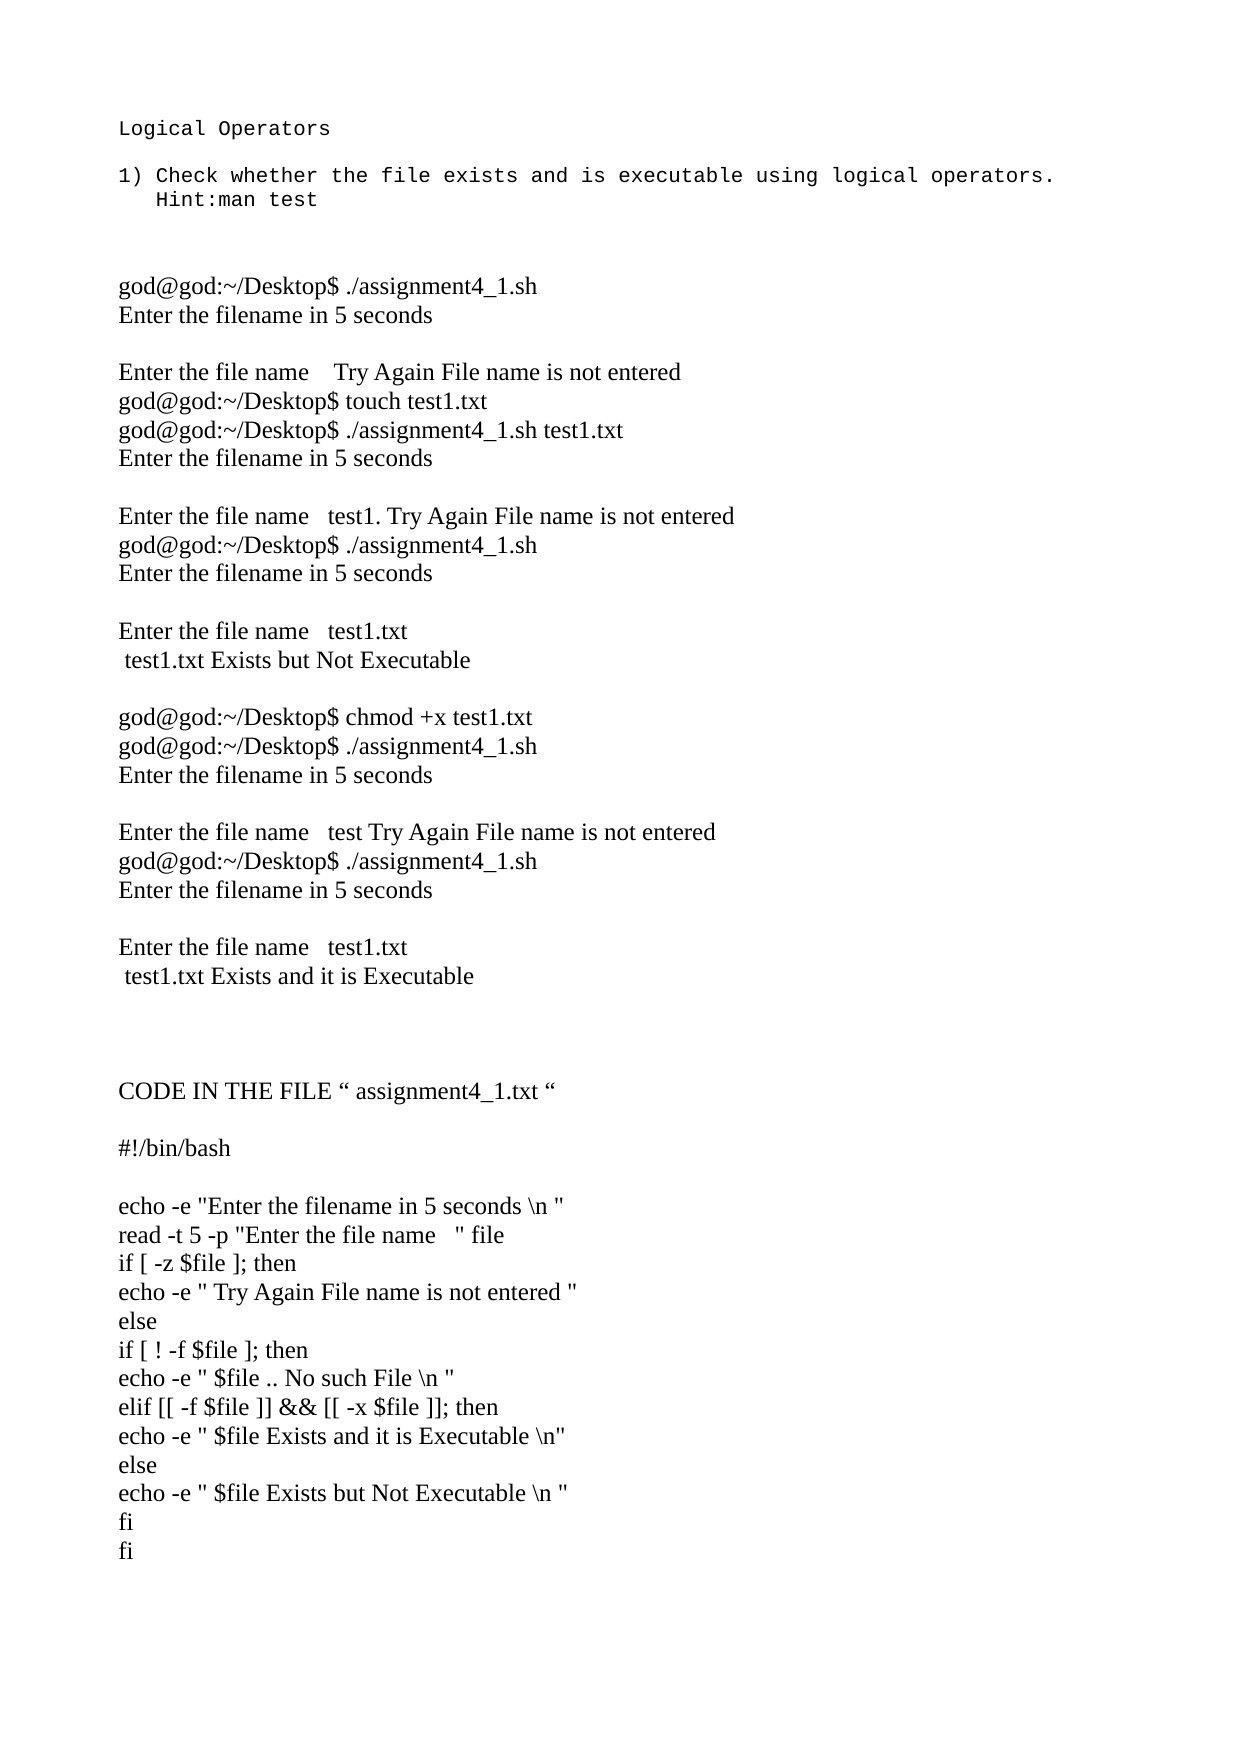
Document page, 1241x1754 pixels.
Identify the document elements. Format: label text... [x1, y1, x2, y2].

text fi [118, 1536, 1122, 1565]
text echo -e " Try Again File name is not entered " [118, 1277, 1122, 1306]
text else [118, 1306, 1122, 1335]
text Enter the filename in 5 seconds [118, 300, 1122, 328]
text read -t 5 -p "Enter the file name " file [118, 1220, 1122, 1248]
text Hint:man test [118, 189, 1122, 213]
text Enter the filename in 5 seconds [118, 443, 1122, 472]
text 1) Check whether the file exists and is executable using logical operators. [118, 165, 1122, 189]
text test1.txt Exists and it is Executable [118, 961, 1122, 990]
text echo -e " $file Exists and it is Executable \n" [118, 1421, 1122, 1450]
text god@god:~/Desktop$ touch test1.txt [118, 386, 1122, 415]
text Enter the filename in 5 seconds [118, 558, 1122, 587]
text god@god:~/Desktop$ ./assignment4_1.sh [118, 271, 1122, 300]
text god@god:~/Desktop$ ./assignment4_1.sh test1.txt [118, 415, 1122, 443]
text fi [118, 1507, 1122, 1536]
text test1.txt Exists but Not Executable [118, 645, 1122, 673]
text elif [[ -f $file ]] && [[ -x $file ]]; then [118, 1392, 1122, 1421]
text echo -e " $file .. No such File \n " [118, 1363, 1122, 1392]
text echo -e " $file Exists but Not Executable \n " [118, 1478, 1122, 1507]
text Enter the file name test1.txt [118, 932, 1122, 961]
text Enter the file name test1.txt [118, 616, 1122, 645]
text Logical Operators [118, 118, 1122, 142]
text Enter the file name test Try Again File name is not entered [118, 817, 1122, 846]
text Enter the filename in 5 seconds [118, 875, 1122, 903]
text god@god:~/Desktop$ ./assignment4_1.sh [118, 731, 1122, 760]
text Enter the file name test1. Try Again File name is not entered [118, 501, 1122, 530]
text Enter the filename in 5 seconds [118, 760, 1122, 788]
text Enter the file name Try Again File name is not entered [118, 357, 1122, 386]
text god@god:~/Desktop$ ./assignment4_1.sh [118, 846, 1122, 875]
text god@god:~/Desktop$ ./assignment4_1.sh [118, 530, 1122, 558]
text if [ -z $file ]; then [118, 1248, 1122, 1277]
text if [ ! -f $file ]; then [118, 1335, 1122, 1363]
text echo -e "Enter the filename in 5 seconds \n " [118, 1191, 1122, 1220]
text else [118, 1450, 1122, 1478]
text CODE IN THE FILE “ assignment4_1.txt “ [118, 1076, 1122, 1105]
text #!/bin/bash [118, 1133, 1122, 1162]
text god@god:~/Desktop$ chmod +x test1.txt [118, 702, 1122, 731]
